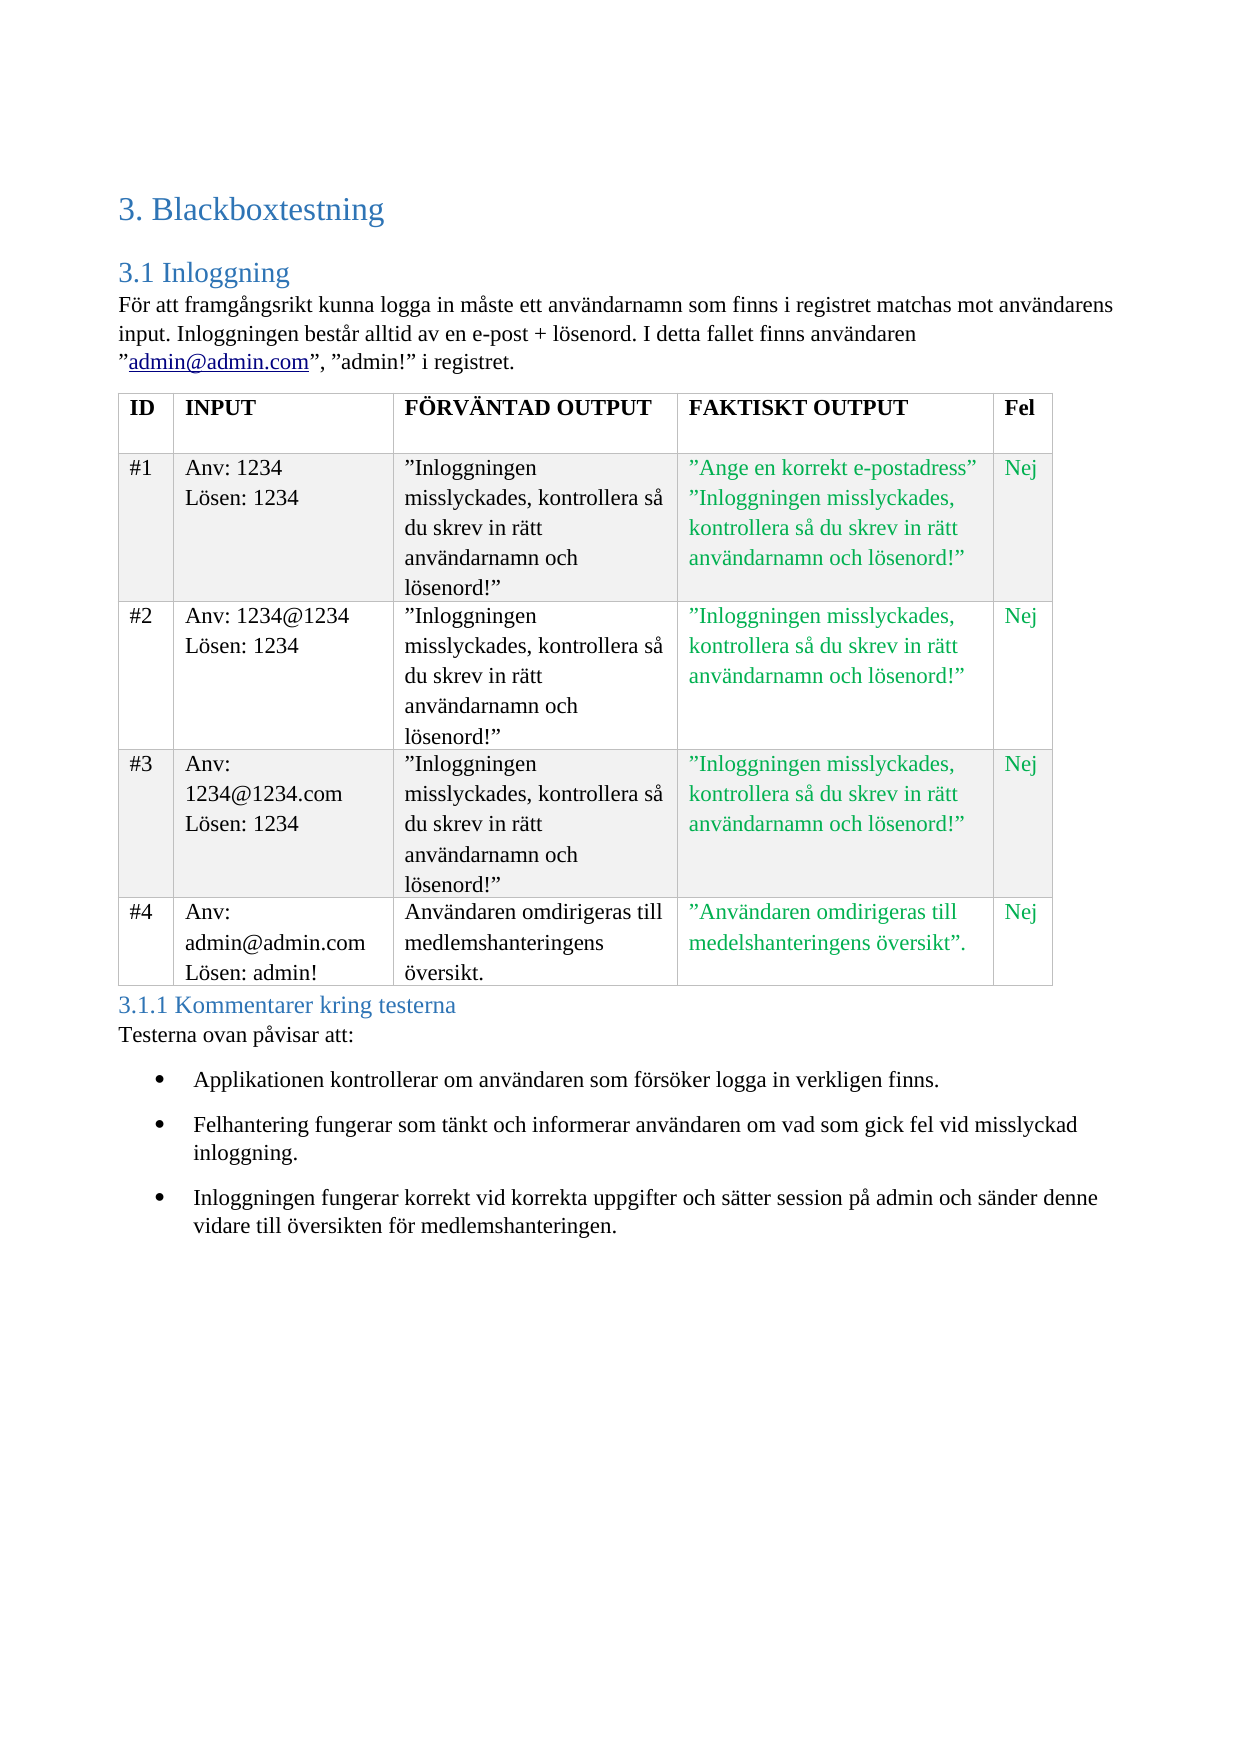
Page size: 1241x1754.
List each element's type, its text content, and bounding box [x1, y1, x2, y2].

table_cell Anv: 1234@1234.com Lösen: 1234 [174, 750, 393, 897]
table_cell #2 [119, 602, 173, 749]
table_cell Anv: admin@admin.com Lösen: admin! [174, 898, 393, 985]
table_cell Nej [994, 898, 1052, 985]
subtitle 3.1.1 Kommentarer kring testerna [118, 990, 1122, 1019]
subtitle 3. Blackboxtestning [118, 190, 1122, 228]
table_cell ”Inloggningen misslyckades, kontrollera så du skrev in rätt användarnamn och lösenord!” [678, 602, 993, 749]
table_cell #1 [119, 454, 173, 601]
table_cell ”Inloggningen misslyckades, kontrollera så du skrev in rätt användarnamn och lösenord!” [394, 750, 677, 897]
list Inloggningen fungerar korrekt vid korrekta uppgifter och sätter session på admin och sänder denne vidare till översikten för medlemshanteringen. [156, 1183, 1122, 1238]
table_cell Anv: 1234 Lösen: 1234 [174, 454, 393, 601]
table_header FÖRVÄNTAD OUTPUT [394, 394, 677, 453]
text Testerna ovan påvisar att: [118, 1021, 1122, 1047]
table_cell #4 [119, 898, 173, 985]
subtitle 3.1 Inloggning [118, 256, 1122, 289]
table_header FAKTISKT OUTPUT [678, 394, 993, 453]
table_cell #3 [119, 750, 173, 897]
table_cell ”Ange en korrekt e-postadress” ”Inloggningen misslyckades, kontrollera så du skrev in rätt användarnamn och lösenord!” [678, 454, 993, 601]
list Applikationen kontrollerar om användaren som försöker logga in verkligen finns. [156, 1066, 1122, 1092]
table_cell Nej [994, 454, 1052, 601]
table_cell ”Inloggningen misslyckades, kontrollera så du skrev in rätt användarnamn och lösenord!” [678, 750, 993, 897]
table_cell ”Inloggningen misslyckades, kontrollera så du skrev in rätt användarnamn och lösenord!” [394, 602, 677, 749]
text För att framgångsrikt kunna logga in måste ett användarnamn som finns i registret matchas mot användarens input. Inloggningen består alltid av en e-post + lösenord. I detta fallet finns användaren ”admin@admin.com”, ”admin!” i registret. [118, 291, 1122, 374]
table_header INPUT [174, 394, 393, 453]
table_header ID [119, 394, 173, 453]
list Felhantering fungerar som tänkt och informerar användaren om vad som gick fel vid misslyckad inloggning. [156, 1111, 1122, 1165]
table_cell Användaren omdirigeras till medlemshanteringens översikt. [394, 898, 677, 985]
table_cell ”Användaren omdirigeras till medelshanteringens översikt”. [678, 898, 993, 985]
table_cell Nej [994, 750, 1052, 897]
table_header Fel [994, 394, 1052, 453]
table_cell Nej [994, 602, 1052, 749]
table_cell ”Inloggningen misslyckades, kontrollera så du skrev in rätt användarnamn och lösenord!” [394, 454, 677, 601]
table_cell Anv: 1234@1234 Lösen: 1234 [174, 602, 393, 749]
